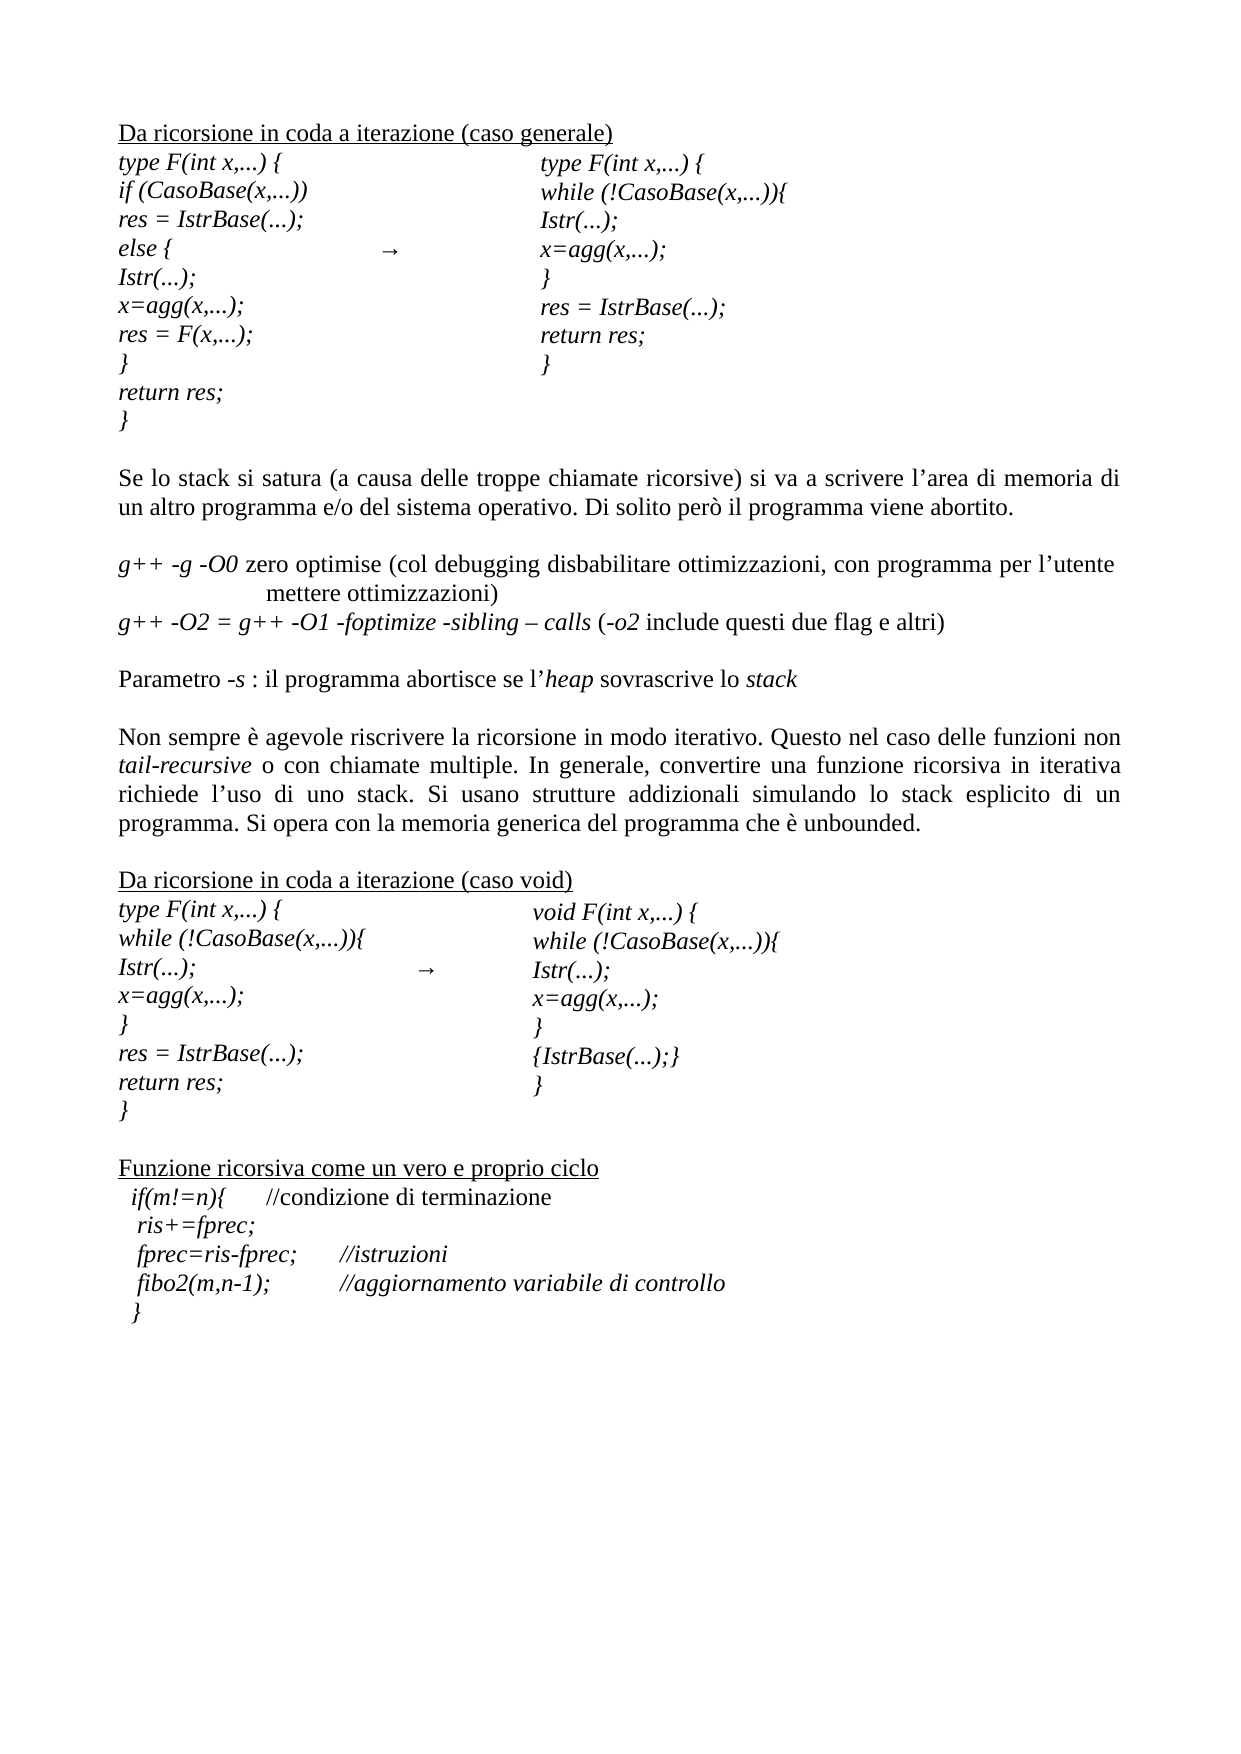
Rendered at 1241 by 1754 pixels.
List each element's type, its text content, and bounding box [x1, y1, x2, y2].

text return res; [118, 1067, 1122, 1096]
text return res; [118, 377, 1122, 406]
text x=agg(x,...); [118, 981, 1122, 1009]
text res = F(x,...); [118, 319, 1122, 348]
text fibo2(m,n-1); //aggiornamento variabile di controllo [118, 1268, 1122, 1297]
text Istr(...); → [118, 952, 1122, 981]
text Funzione ricorsiva come un vero e proprio ciclo [118, 1153, 1122, 1182]
text Istr(...); [118, 262, 1122, 291]
text while (!CasoBase(x,...)){ [118, 923, 1122, 952]
text Da ricorsione in coda a iterazione (caso generale) [118, 118, 1122, 147]
text ris+=fprec; [118, 1211, 1122, 1239]
text } [118, 1096, 1122, 1124]
text } [118, 1297, 1122, 1326]
text else { → [118, 233, 1122, 262]
text g++ -O2 = g++ -O1 -foptimize -sibling – calls (-o2 include questi due flag e altri) [118, 607, 1122, 636]
text if (CasoBase(x,...)) [118, 176, 1122, 204]
text Se lo stack si satura (a causa delle troppe chiamate ricorsive) si va a scrivere l’area di memoria di un altro programma e/o del sistema operativo. Di solito però il programma viene abortito. [118, 463, 1122, 521]
text res = IstrBase(...); [118, 204, 1122, 233]
text Da ricorsione in coda a iterazione (caso void) [118, 866, 1122, 894]
text } [118, 1009, 1122, 1038]
text Parametro -s : il programma abortisce se l’heap sovrascrive lo stack [118, 664, 1122, 693]
text g++ -g -O0 zero optimise (col debugging disbabilitare ottimizzazioni, con programma per l’utente mettere ottimizzazioni) [118, 549, 1122, 607]
text res = IstrBase(...); [118, 1038, 1122, 1067]
text Non sempre è agevole riscrivere la ricorsione in modo iterativo. Questo nel caso delle funzioni non tail-recursive o con chiamate multiple. In generale, convertire una funzione ricorsiva in iterativa richiede l’uso di uno stack. Si usano strutture addizionali simulando lo stack esplicito di un programma. Si opera con la memoria generica del programma che è unbounded. [118, 722, 1122, 837]
text } [118, 406, 1122, 434]
text } [118, 348, 1122, 377]
text x=agg(x,...); [118, 291, 1122, 319]
text type F(int x,...) { [118, 894, 1122, 923]
text type F(int x,...) { [118, 147, 1122, 176]
text if(m!=n){ //condizione di terminazione [118, 1182, 1122, 1211]
text fprec=ris-fprec; //istruzioni [118, 1239, 1122, 1268]
